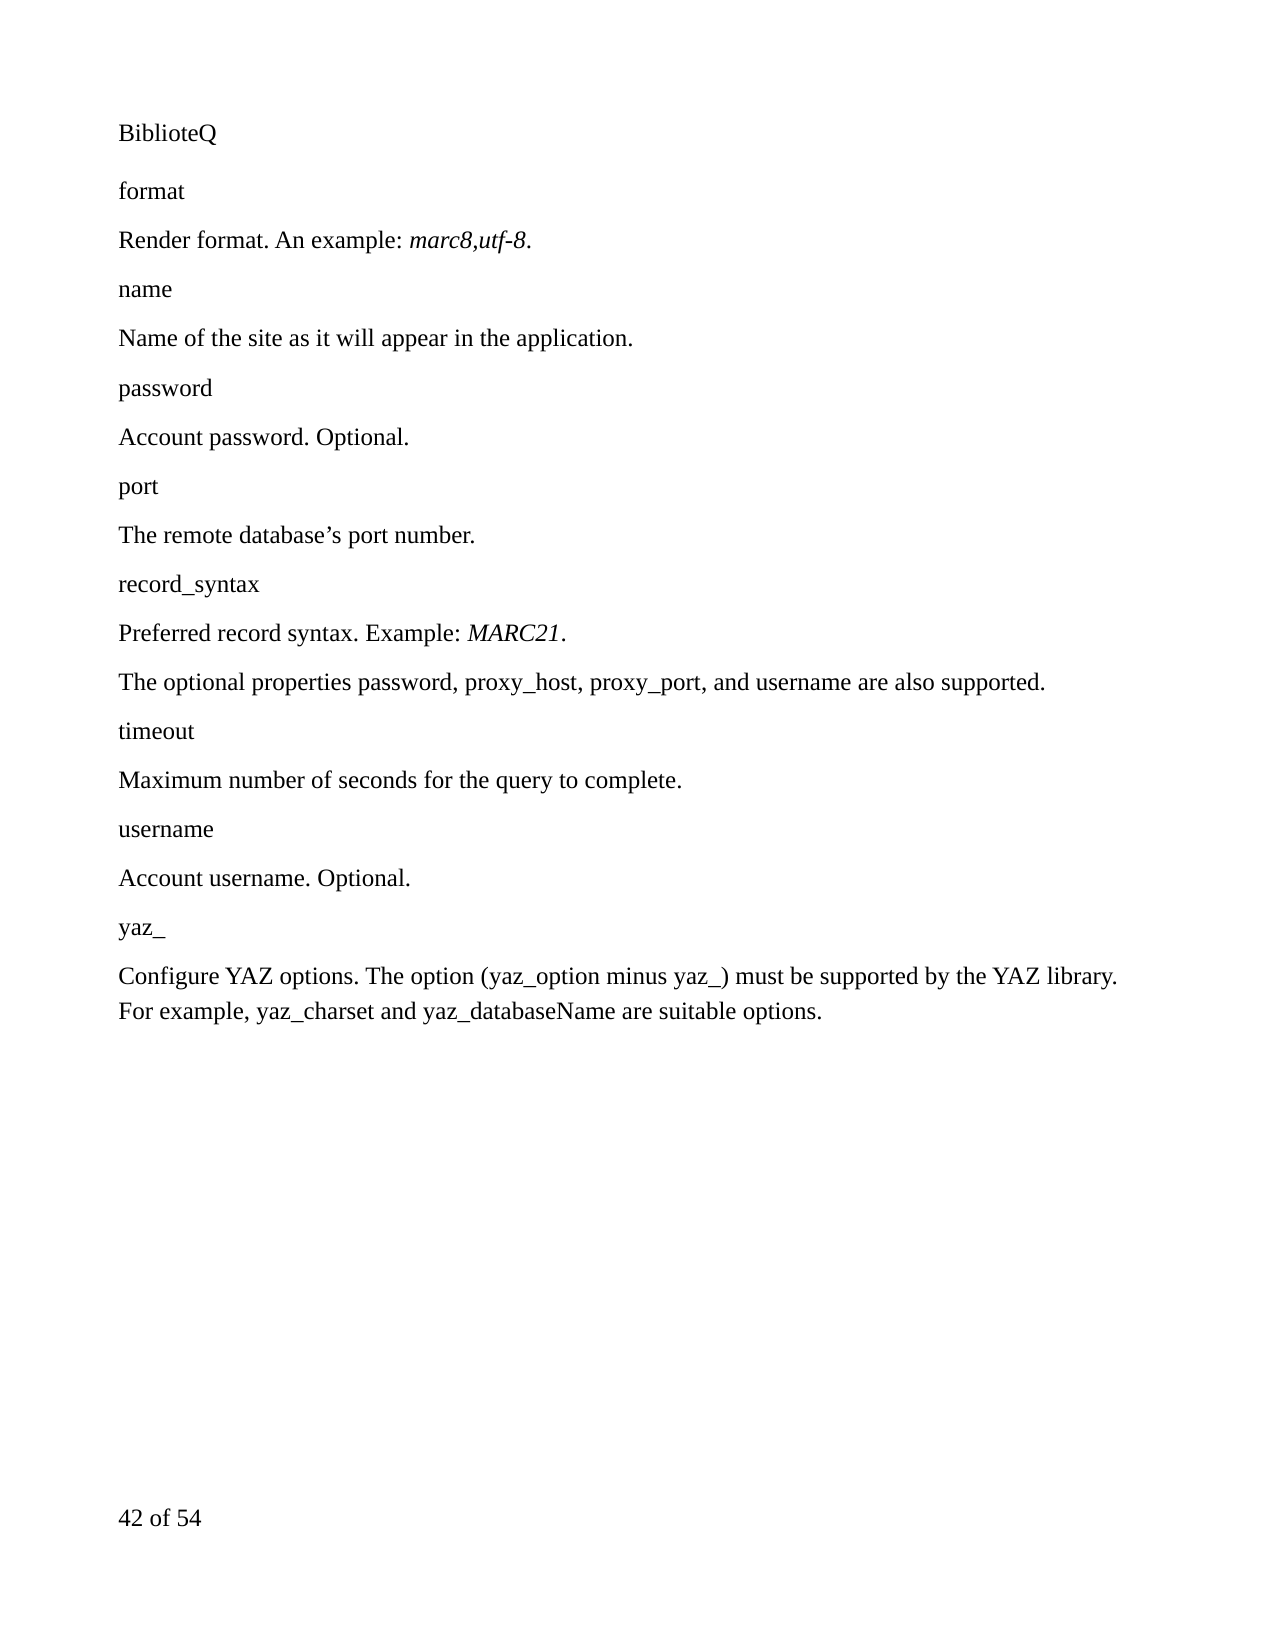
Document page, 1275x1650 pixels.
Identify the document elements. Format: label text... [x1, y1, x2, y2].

text Maximum number of seconds for the query to complete. [118, 765, 1157, 794]
text username [118, 814, 1157, 843]
text port [118, 471, 1157, 499]
text record_syntax [118, 569, 1157, 598]
text name [118, 274, 1157, 303]
text The optional properties password, proxy_host, proxy_port, and username are also supported. [118, 667, 1157, 696]
text Render format. An example: marc8,utf-8. [118, 225, 1157, 254]
text Preferred record syntax. Example: MARC21. [118, 618, 1157, 647]
text password [118, 373, 1157, 401]
text yaz_ [118, 912, 1157, 941]
text timeout [118, 716, 1157, 745]
text format [118, 176, 1157, 205]
text Account password. Optional. [118, 422, 1157, 450]
text Name of the site as it will appear in the application. [118, 323, 1157, 352]
text The remote database’s port number. [118, 520, 1157, 548]
text Account username. Optional. [118, 863, 1157, 892]
text Configure YAZ options. The option (yaz_option minus yaz_) must be supported by the YAZ library. For example, yaz_charset and yaz_databaseName are suitable options. [118, 961, 1157, 1024]
